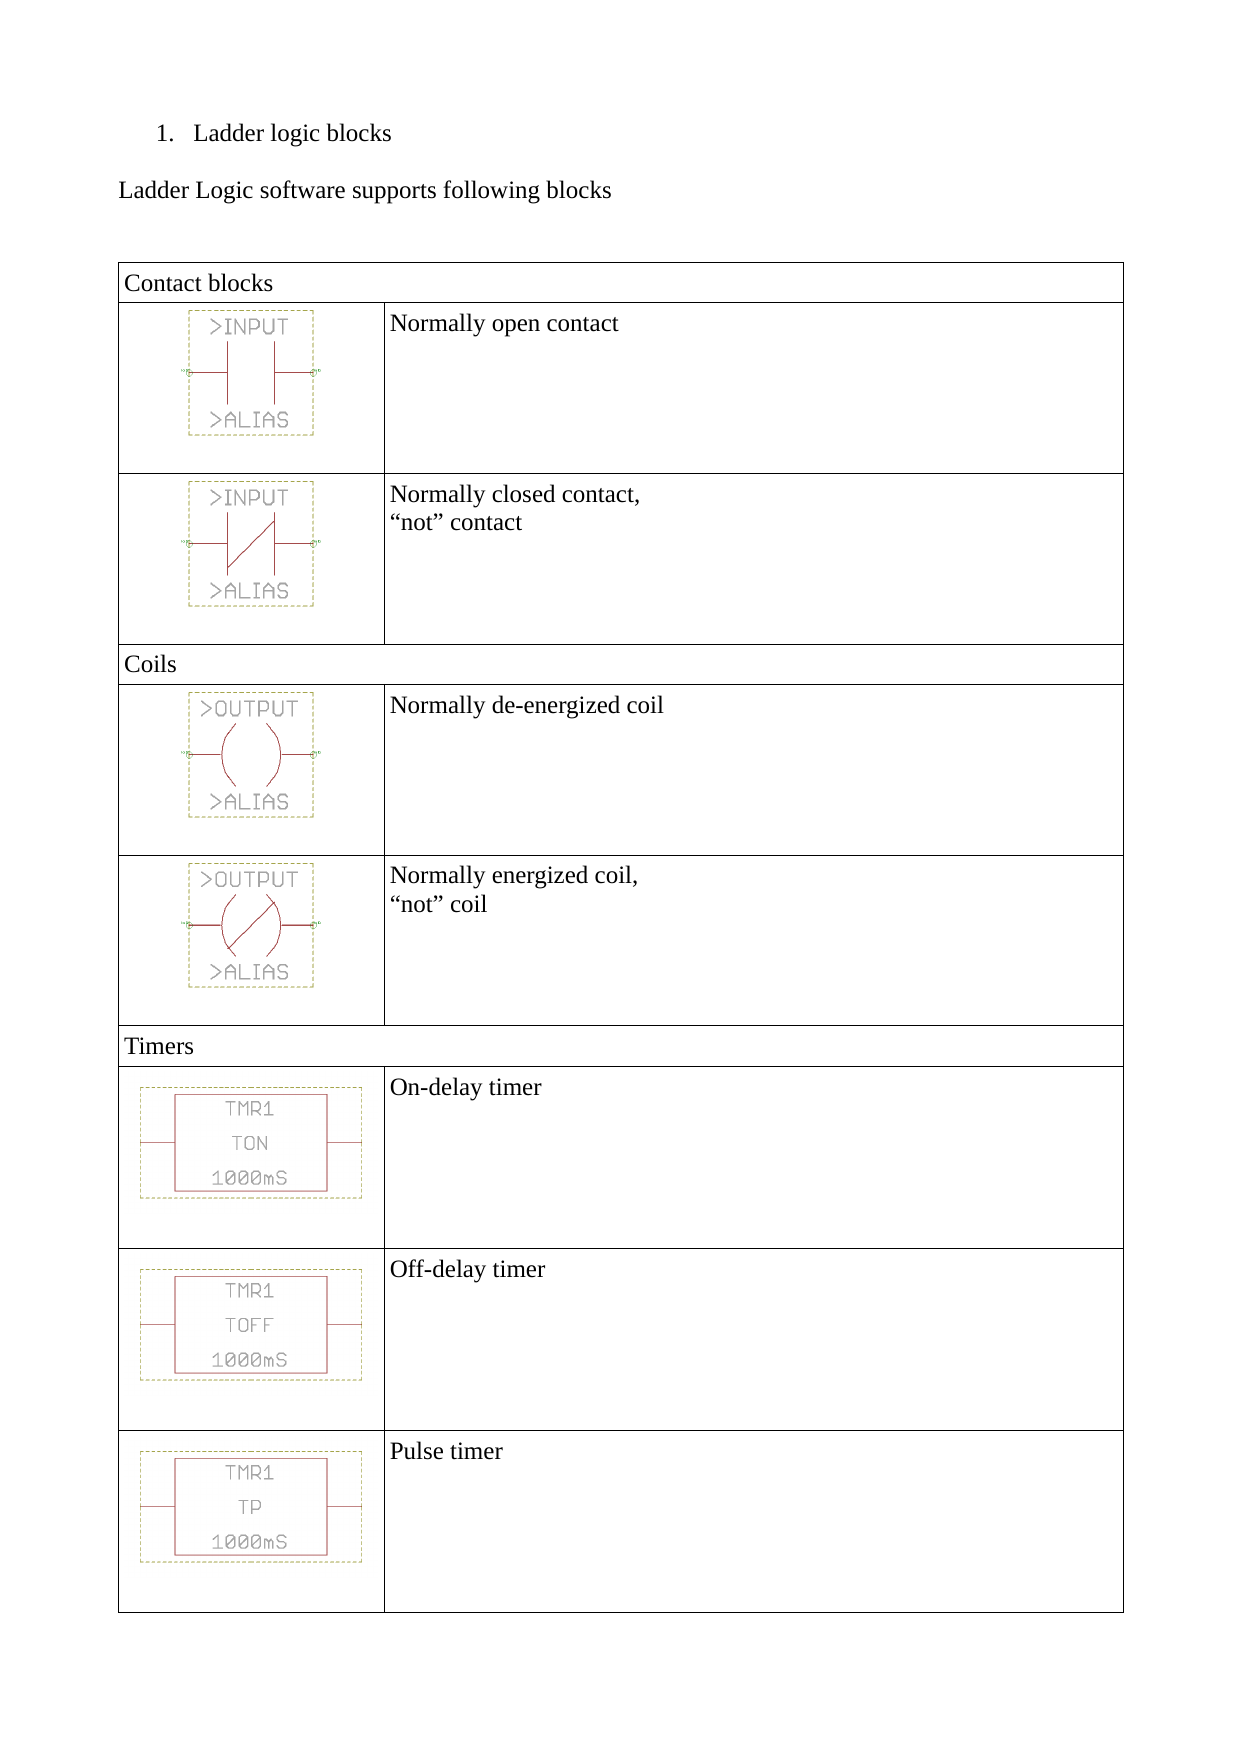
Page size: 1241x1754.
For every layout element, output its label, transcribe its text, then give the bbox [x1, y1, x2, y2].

picture [123, 1436, 378, 1578]
table_cell [119, 856, 384, 1025]
table_cell Coils [119, 645, 1123, 684]
table_cell [119, 1067, 384, 1213]
table_cell Normally closed contact, “not” contact [385, 474, 1123, 644]
picture [123, 478, 378, 610]
picture [123, 1071, 378, 1214]
table_cell Normally de-energized coil [385, 685, 1123, 855]
table_header Contact blocks [119, 263, 1123, 302]
table_cell [119, 1431, 384, 1612]
table_cell [119, 303, 384, 438]
table_cell [119, 474, 384, 644]
table_cell [119, 1214, 384, 1248]
table_cell [119, 685, 384, 855]
table_cell Normally open contact [385, 303, 1123, 473]
table_cell On-delay timer [385, 1067, 1123, 1248]
table_cell Timers [119, 1026, 1123, 1066]
list Ladder logic blocks [156, 118, 1122, 147]
table_cell [119, 439, 384, 473]
picture [123, 308, 378, 439]
table_cell Pulse timer [385, 1431, 1123, 1612]
picture [123, 860, 378, 991]
table_cell Normally energized coil, “not” coil [385, 856, 1123, 1025]
picture [123, 689, 378, 821]
text Ladder Logic software supports following blocks [118, 176, 1122, 204]
table_cell [119, 1249, 384, 1430]
picture [123, 1253, 378, 1396]
table_cell Off-delay timer [385, 1249, 1123, 1430]
